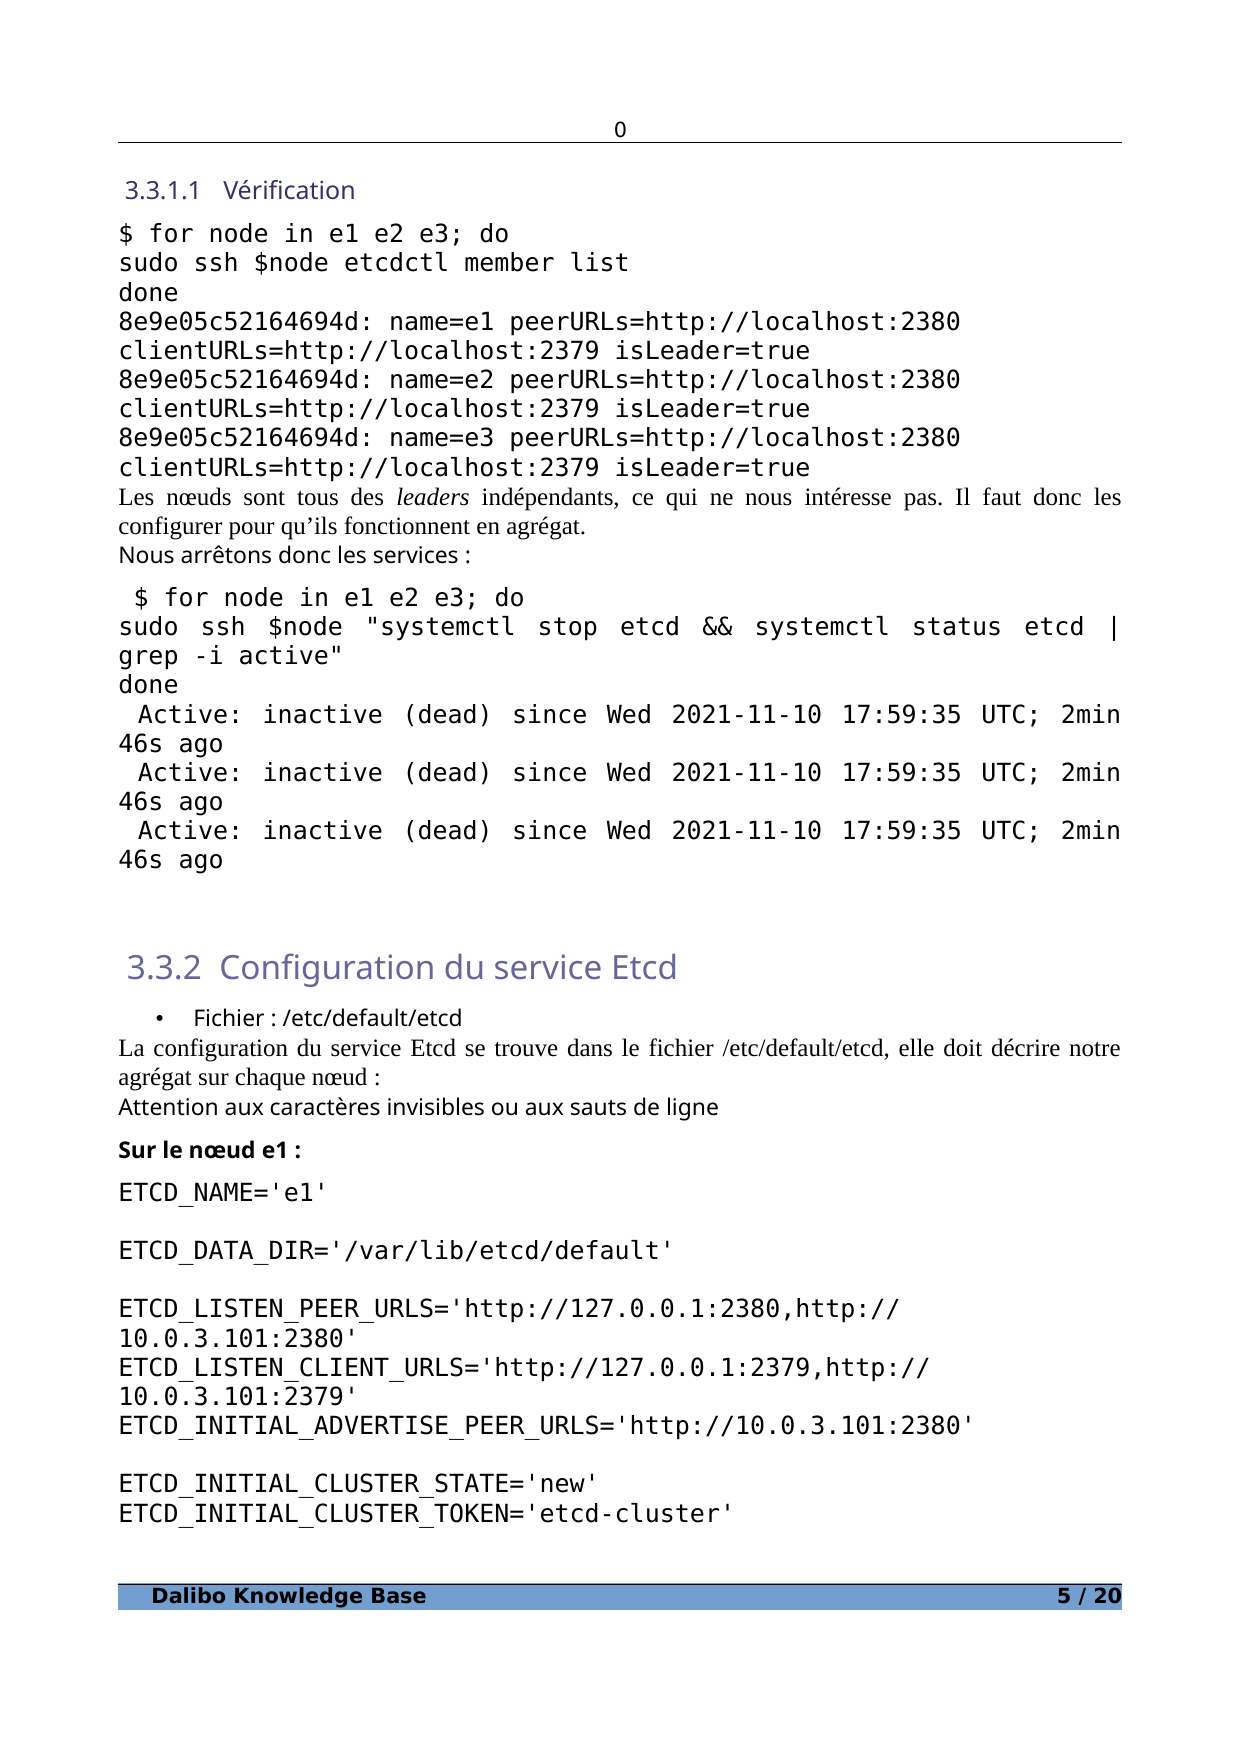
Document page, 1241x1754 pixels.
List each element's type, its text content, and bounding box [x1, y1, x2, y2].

text sudo ssh $node etcdctl member list [118, 249, 1122, 278]
text Nous arrêtons donc les services : [118, 539, 1122, 571]
text Active: inactive (dead) since Wed 2021-11-10 17:59:35 UTC; 2min 46s ago [118, 817, 1122, 875]
text ETCD_DATA_DIR='/var/lib/etcd/default' [118, 1236, 1122, 1265]
text ETCD_NAME='e1' [118, 1178, 1122, 1207]
text done [118, 671, 1122, 700]
text Attention aux caractères invisibles ou aux sauts de ligne [118, 1090, 1122, 1122]
text ETCD_LISTEN_PEER_URLS='http://127.0.0.1:2380,http://10.0.3.101:2380' [118, 1294, 1122, 1353]
text ETCD_INITIAL_ADVERTISE_PEER_URLS='http://10.0.3.101:2380' [118, 1411, 1122, 1440]
subtitle Configuration du service Etcd [118, 944, 1122, 989]
text $ for node in e1 e2 e3; do [118, 583, 1122, 612]
text ETCD_INITIAL_CLUSTER_STATE='new' [118, 1469, 1122, 1499]
list Fichier : /etc/default/etcd [156, 1002, 1122, 1033]
text $ for node in e1 e2 e3; do [118, 219, 1122, 249]
subtitle Vérification [118, 173, 1122, 207]
text done [118, 278, 1122, 307]
text 8e9e05c52164694d: name=e3 peerURLs=http://localhost:2380 [118, 424, 1122, 453]
text clientURLs=http://localhost:2379 isLeader=true [118, 453, 1122, 482]
text Active: inactive (dead) since Wed 2021-11-10 17:59:35 UTC; 2min 46s ago [118, 758, 1122, 817]
text ETCD_INITIAL_CLUSTER_TOKEN='etcd-cluster' [118, 1499, 1122, 1528]
text clientURLs=http://localhost:2379 isLeader=true [118, 394, 1122, 424]
text Sur le nœud e1 : [118, 1134, 1122, 1165]
text Les nœuds sont tous des leaders indépendants, ce qui ne nous intéresse pas. Il faut donc les configurer pour qu’ils fonctionnent en agrégat. [118, 482, 1122, 539]
text 8e9e05c52164694d: name=e1 peerURLs=http://localhost:2380 [118, 307, 1122, 336]
text La configuration du service Etcd se trouve dans le fichier /etc/default/etcd, elle doit décrire notre agrégat sur chaque nœud : [118, 1033, 1122, 1090]
text Active: inactive (dead) since Wed 2021-11-10 17:59:35 UTC; 2min 46s ago [118, 700, 1122, 758]
text ETCD_LISTEN_CLIENT_URLS='http://127.0.0.1:2379,http://10.0.3.101:2379' [118, 1353, 1122, 1411]
text clientURLs=http://localhost:2379 isLeader=true [118, 336, 1122, 365]
text 8e9e05c52164694d: name=e2 peerURLs=http://localhost:2380 [118, 365, 1122, 394]
text sudo ssh $node "systemctl stop etcd && systemctl status etcd | grep -i active" [118, 612, 1122, 671]
